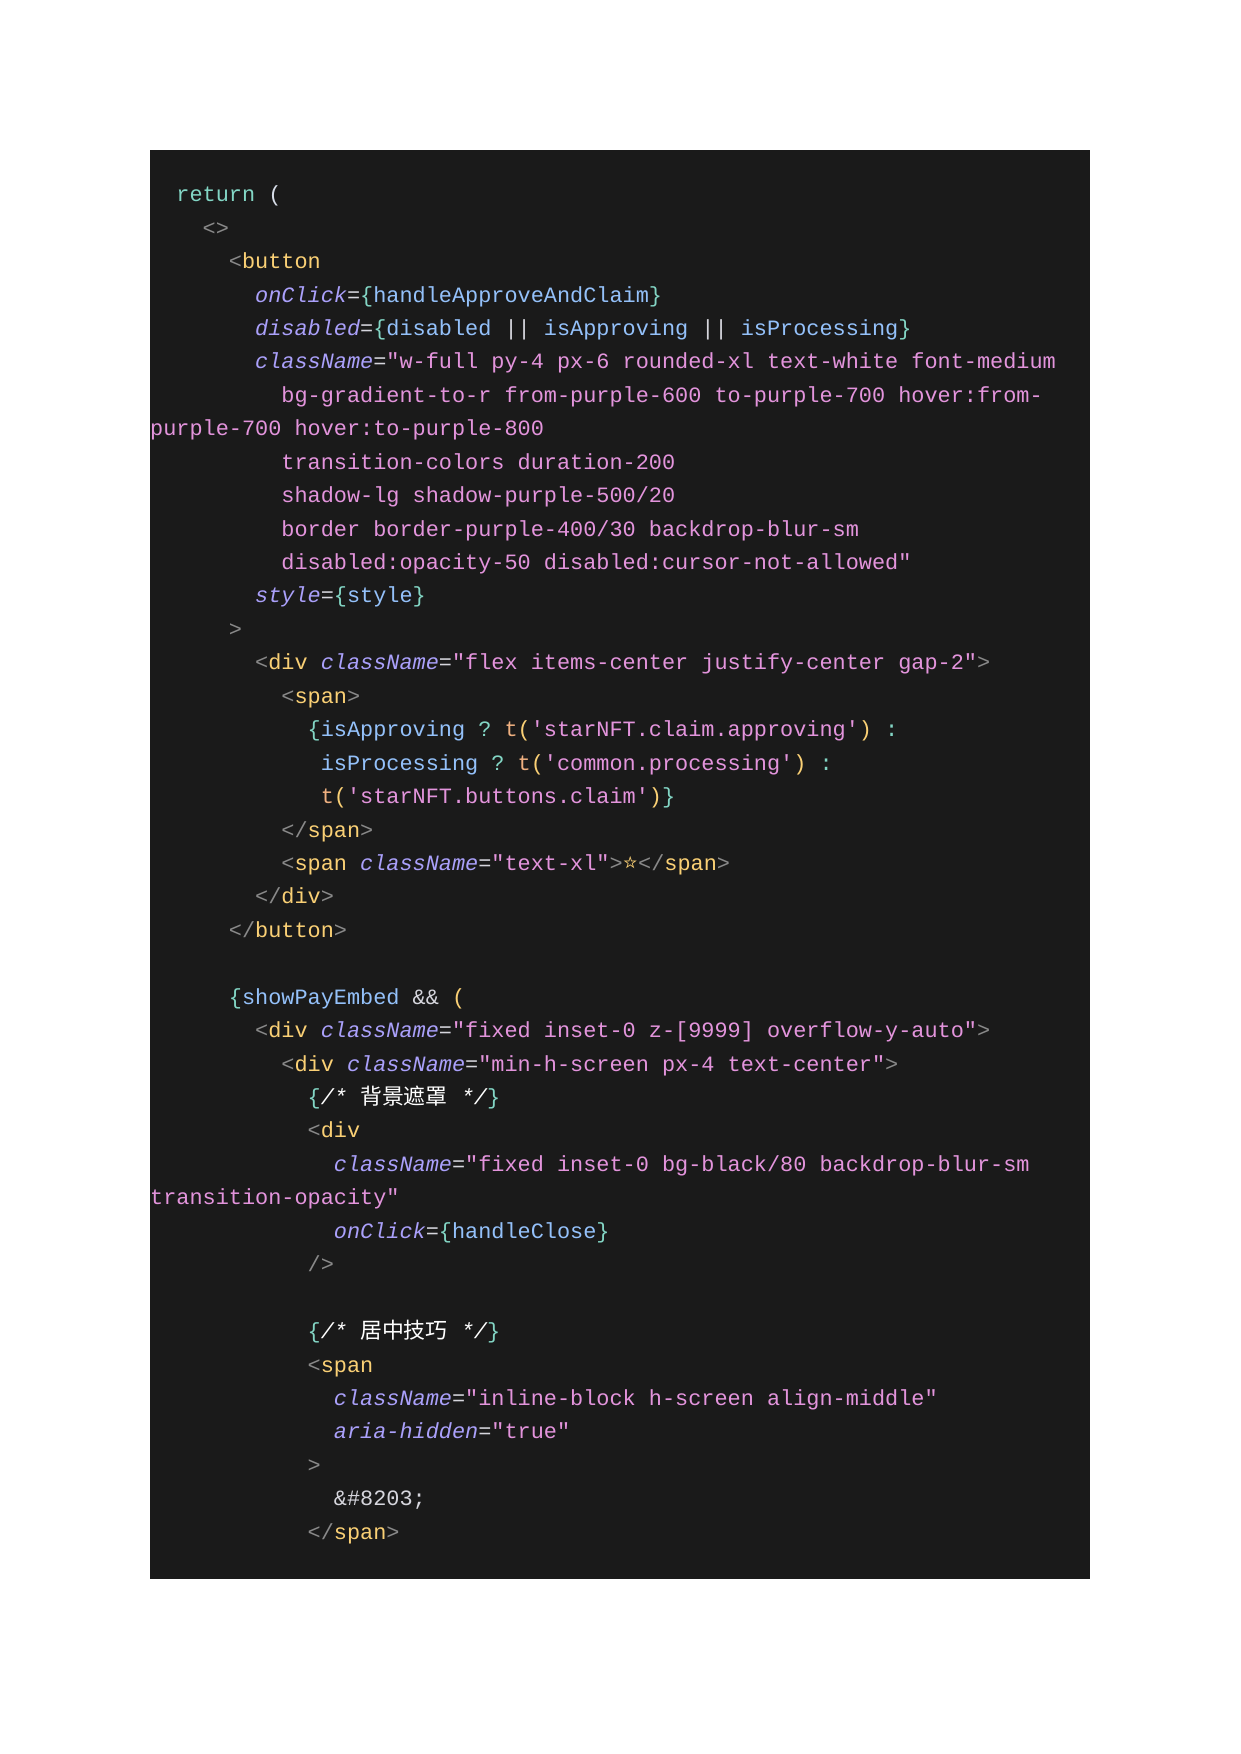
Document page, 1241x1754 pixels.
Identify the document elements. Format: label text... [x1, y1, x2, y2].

text <div className="fixed inset-0 z-[9999] overflow-y-auto"> [150, 1019, 1090, 1044]
text <div [150, 1120, 1090, 1144]
text transition-colors duration-200 [150, 451, 1090, 476]
text &#8203; [150, 1487, 1090, 1512]
text onClick={handleApproveAndClaim} [150, 284, 1090, 308]
text {isApproving ? t('starNFT.claim.approving') : [150, 718, 1090, 743]
text <> [150, 217, 1090, 242]
text aria-hidden="true" [150, 1421, 1090, 1445]
text isProcessing ? t('common.processing') : [150, 752, 1090, 777]
text <div className="min-h-screen px-4 text-center"> [150, 1053, 1090, 1078]
text {/* 居中技巧 */} [150, 1320, 1090, 1345]
text return ( [150, 183, 1090, 208]
text t('starNFT.buttons.claim')} [150, 785, 1090, 810]
text shadow-lg shadow-purple-500/20 [150, 484, 1090, 509]
text </button> [150, 919, 1090, 944]
text <button [150, 250, 1090, 275]
text border border-purple-400/30 backdrop-blur-sm [150, 518, 1090, 543]
text /> [150, 1253, 1090, 1278]
text > [150, 1454, 1090, 1479]
text </span> [150, 819, 1090, 843]
text </div> [150, 886, 1090, 910]
text className="w-full py-4 px-6 rounded-xl text-white font-medium [150, 351, 1090, 375]
text <div className="flex items-center justify-center gap-2"> [150, 652, 1090, 676]
text onClick={handleClose} [150, 1220, 1090, 1245]
text {/* 背景遮罩 */} [150, 1086, 1090, 1111]
text className="inline-block h-screen align-middle" [150, 1387, 1090, 1412]
text > [150, 618, 1090, 643]
text <span [150, 1354, 1090, 1378]
text disabled:opacity-50 disabled:cursor-not-allowed" [150, 551, 1090, 576]
text <span> [150, 685, 1090, 710]
text </span> [150, 1521, 1090, 1546]
text style={style} [150, 585, 1090, 609]
text disabled={disabled || isApproving || isProcessing} [150, 317, 1090, 342]
text bg-gradient-to-r from-purple-600 to-purple-700 hover:from-purple-700 hover:to-purple-800 [150, 384, 1090, 442]
text {showPayEmbed && ( [150, 986, 1090, 1011]
text className="fixed inset-0 bg-black/80 backdrop-blur-sm transition-opacity" [150, 1153, 1090, 1211]
text <span className="text-xl">⭐</span> [150, 852, 1090, 877]
